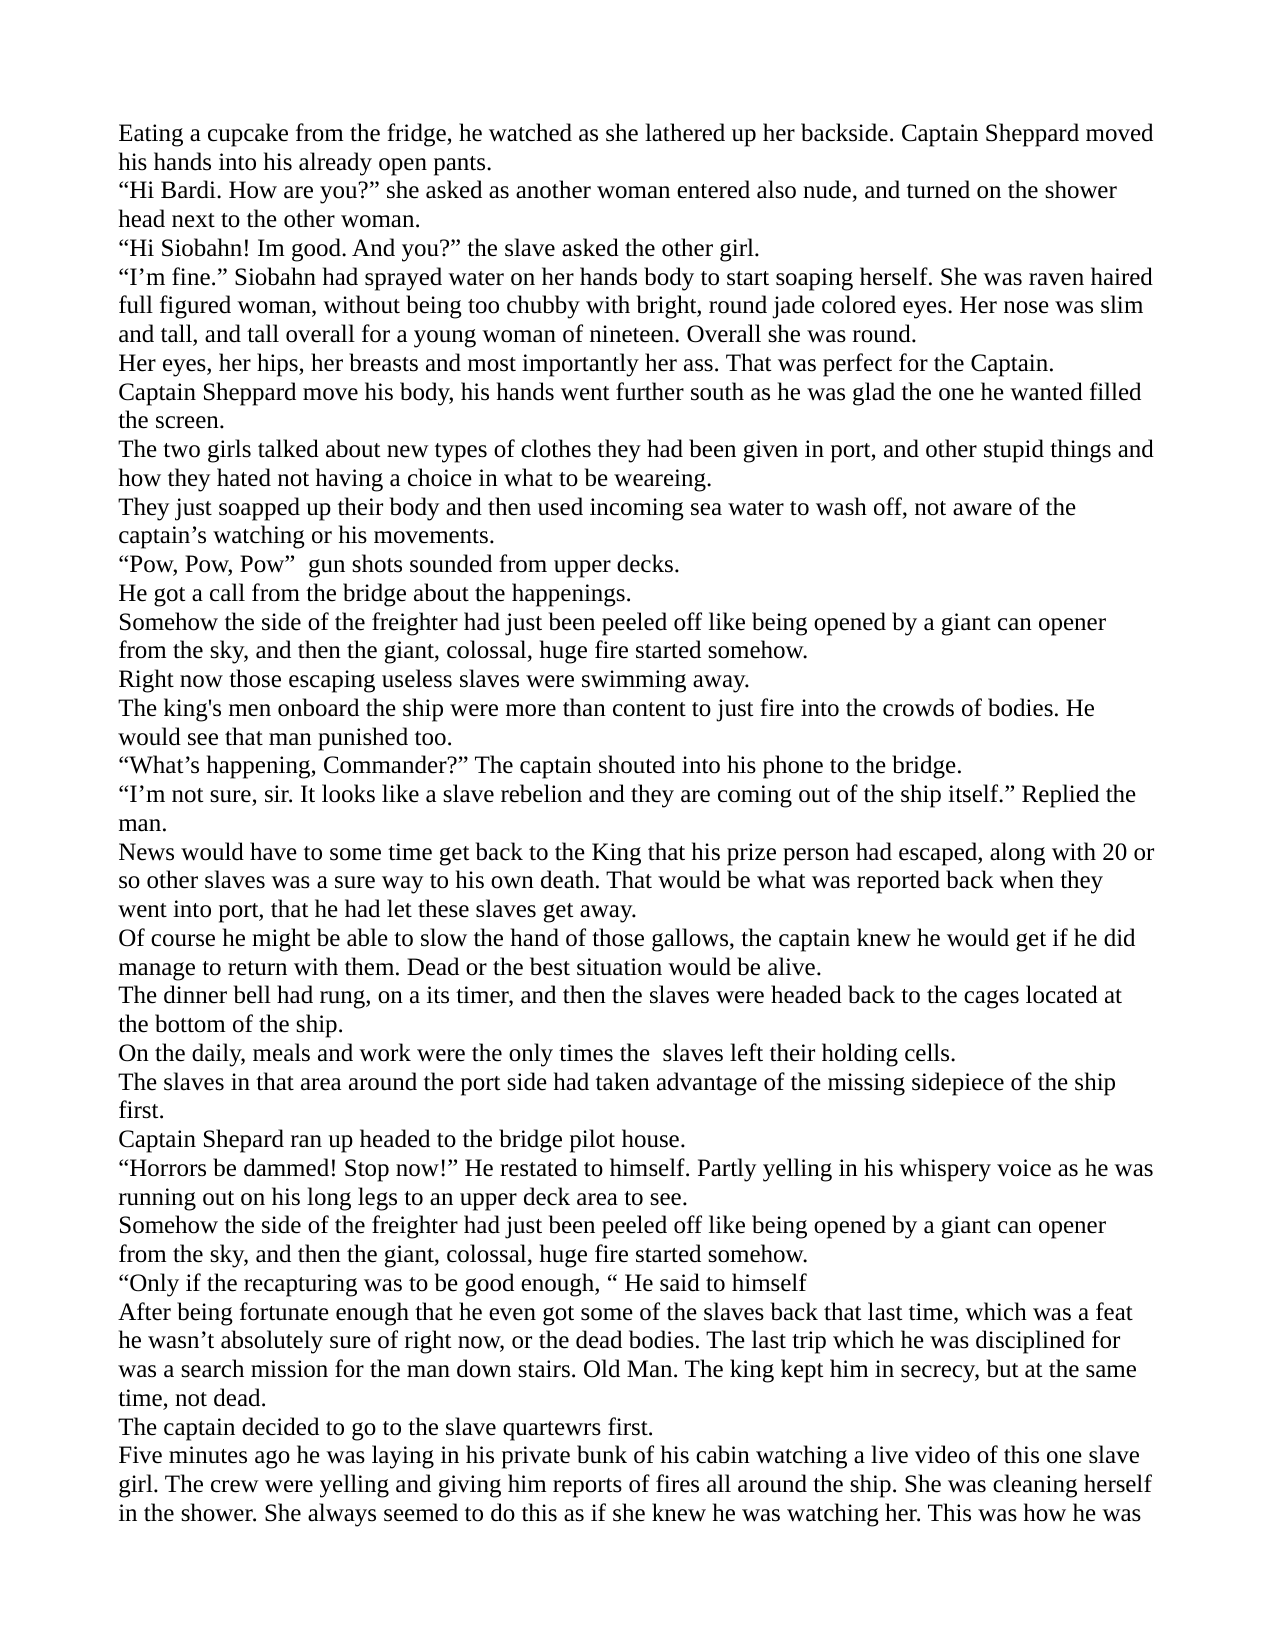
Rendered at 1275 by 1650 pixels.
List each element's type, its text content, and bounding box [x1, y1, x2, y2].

text Eating a cupcake from the fridge, he watched as she lathered up her backside. Captain Sheppard moved his hands into his already open pants. [118, 118, 1157, 176]
text “I’m fine.” Siobahn had sprayed water on her hands body to start soaping herself. She was raven haired full figured woman, without being too chubby with bright, round jade colored eyes. Her nose was slim and tall, and tall overall for a young woman of nineteen. Overall she was round. [118, 262, 1157, 348]
text The slaves in that area around the port side had taken advantage of the missing sidepiece of the ship first. [118, 1067, 1157, 1124]
text News would have to some time get back to the King that his prize person had escaped, along with 20 or so other slaves was a sure way to his own death. That would be what was reported back when they went into port, that he had let these slaves get away. [118, 837, 1157, 923]
text Captain Sheppard move his body, his hands went further south as he was glad the one he wanted filled the screen. [118, 377, 1157, 434]
text He got a call from the bridge about the happenings. [118, 578, 1157, 607]
text Captain Shepard ran up headed to the bridge pilot house. [118, 1124, 1157, 1153]
text They just soapped up their body and then used incoming sea water to wash off, not aware of the captain’s watching or his movements. [118, 492, 1157, 549]
text Five minutes ago he was laying in his private bunk of his cabin watching a live video of this one slave girl. The crew were yelling and giving him reports of fires all around the ship. She was cleaning herself in the shower. She always seemed to do this as if she knew he was watching her. This was how he was [118, 1441, 1157, 1527]
text The king's men onboard the ship were more than content to just fire into the crowds of bodies. He would see that man punished too. [118, 693, 1157, 751]
text Somehow the side of the freighter had just been peeled off like being opened by a giant can opener from the sky, and then the giant, colossal, huge fire started somehow. [118, 607, 1157, 664]
text On the daily, meals and work were the only times the slaves left their holding cells. [118, 1038, 1157, 1067]
text The dinner bell had rung, on a its timer, and then the slaves were headed back to the cages located at the bottom of the ship. [118, 981, 1157, 1038]
text Her eyes, her hips, her breasts and most importantly her ass. That was perfect for the Captain. [118, 348, 1157, 377]
text After being fortunate enough that he even got some of the slaves back that last time, which was a feat he wasn’t absolutely sure of right now, or the dead bodies. The last trip which he was disciplined for was a search mission for the man down stairs. Old Man. The king kept him in secrecy, but at the same time, not dead. [118, 1297, 1157, 1412]
text “Only if the recapturing was to be good enough, “ He said to himself [118, 1268, 1157, 1297]
text “Horrors be dammed! Stop now!” He restated to himself. Partly yelling in his whispery voice as he was running out on his long legs to an upper deck area to see. [118, 1153, 1157, 1211]
text “What’s happening, Commander?” The captain shouted into his phone to the bridge. [118, 751, 1157, 779]
text Of course he might be able to slow the hand of those gallows, the captain knew he would get if he did manage to return with them. Dead or the best situation would be alive. [118, 923, 1157, 981]
text “I’m not sure, sir. It looks like a slave rebelion and they are coming out of the ship itself.” Replied the man. [118, 779, 1157, 837]
text “Hi Bardi. How are you?” she asked as another woman entered also nude, and turned on the shower head next to the other woman. [118, 176, 1157, 233]
text The two girls talked about new types of clothes they had been given in port, and other stupid things and how they hated not having a choice in what to be weareing. [118, 434, 1157, 492]
text Right now those escaping useless slaves were swimming away. [118, 664, 1157, 693]
text The captain decided to go to the slave quartewrs first. [118, 1412, 1157, 1441]
text “Hi Siobahn! Im good. And you?” the slave asked the other girl. [118, 233, 1157, 262]
text “Pow, Pow, Pow” gun shots sounded from upper decks. [118, 549, 1157, 578]
text Somehow the side of the freighter had just been peeled off like being opened by a giant can opener from the sky, and then the giant, colossal, huge fire started somehow. [118, 1211, 1157, 1268]
